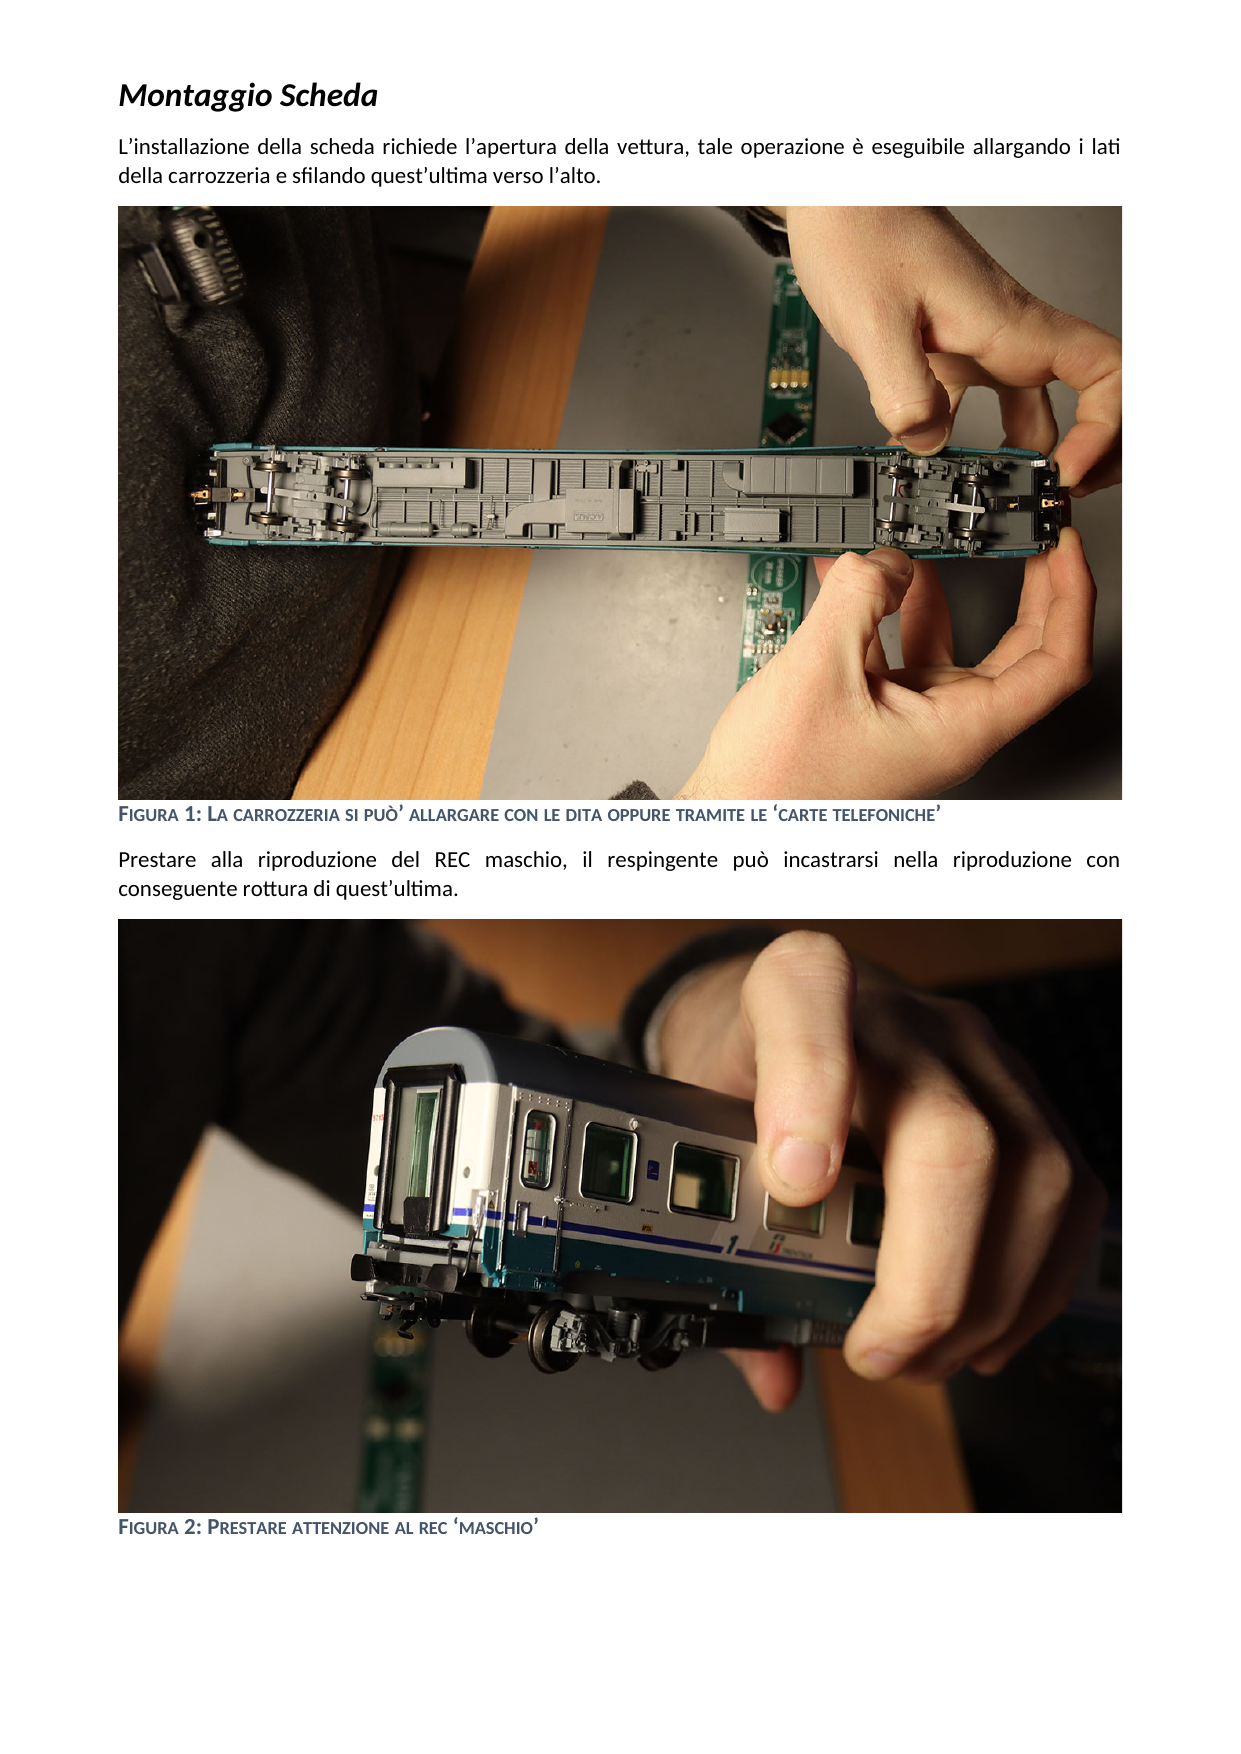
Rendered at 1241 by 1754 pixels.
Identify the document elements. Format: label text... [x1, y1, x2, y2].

text Figura 1: La carrozzeria si può’ allargare con le dita oppure tramite le ‘carte telefoniche’ [118, 800, 1122, 827]
text Figura 2: Prestare attenzione al rec ‘maschio’ [118, 1513, 1122, 1540]
text Prestare alla riproduzione del REC maschio, il respingente può incastrarsi nella riproduzione con conseguente rottura di quest’ultima. [118, 845, 1122, 902]
picture [118, 919, 1123, 1513]
picture [118, 206, 1123, 800]
subtitle Montaggio Scheda [118, 74, 1122, 114]
text L’installazione della scheda richiede l’apertura della vettura, tale operazione è eseguibile allargando i lati della carrozzeria e sfilando quest’ultima verso l’alto. [118, 132, 1122, 189]
